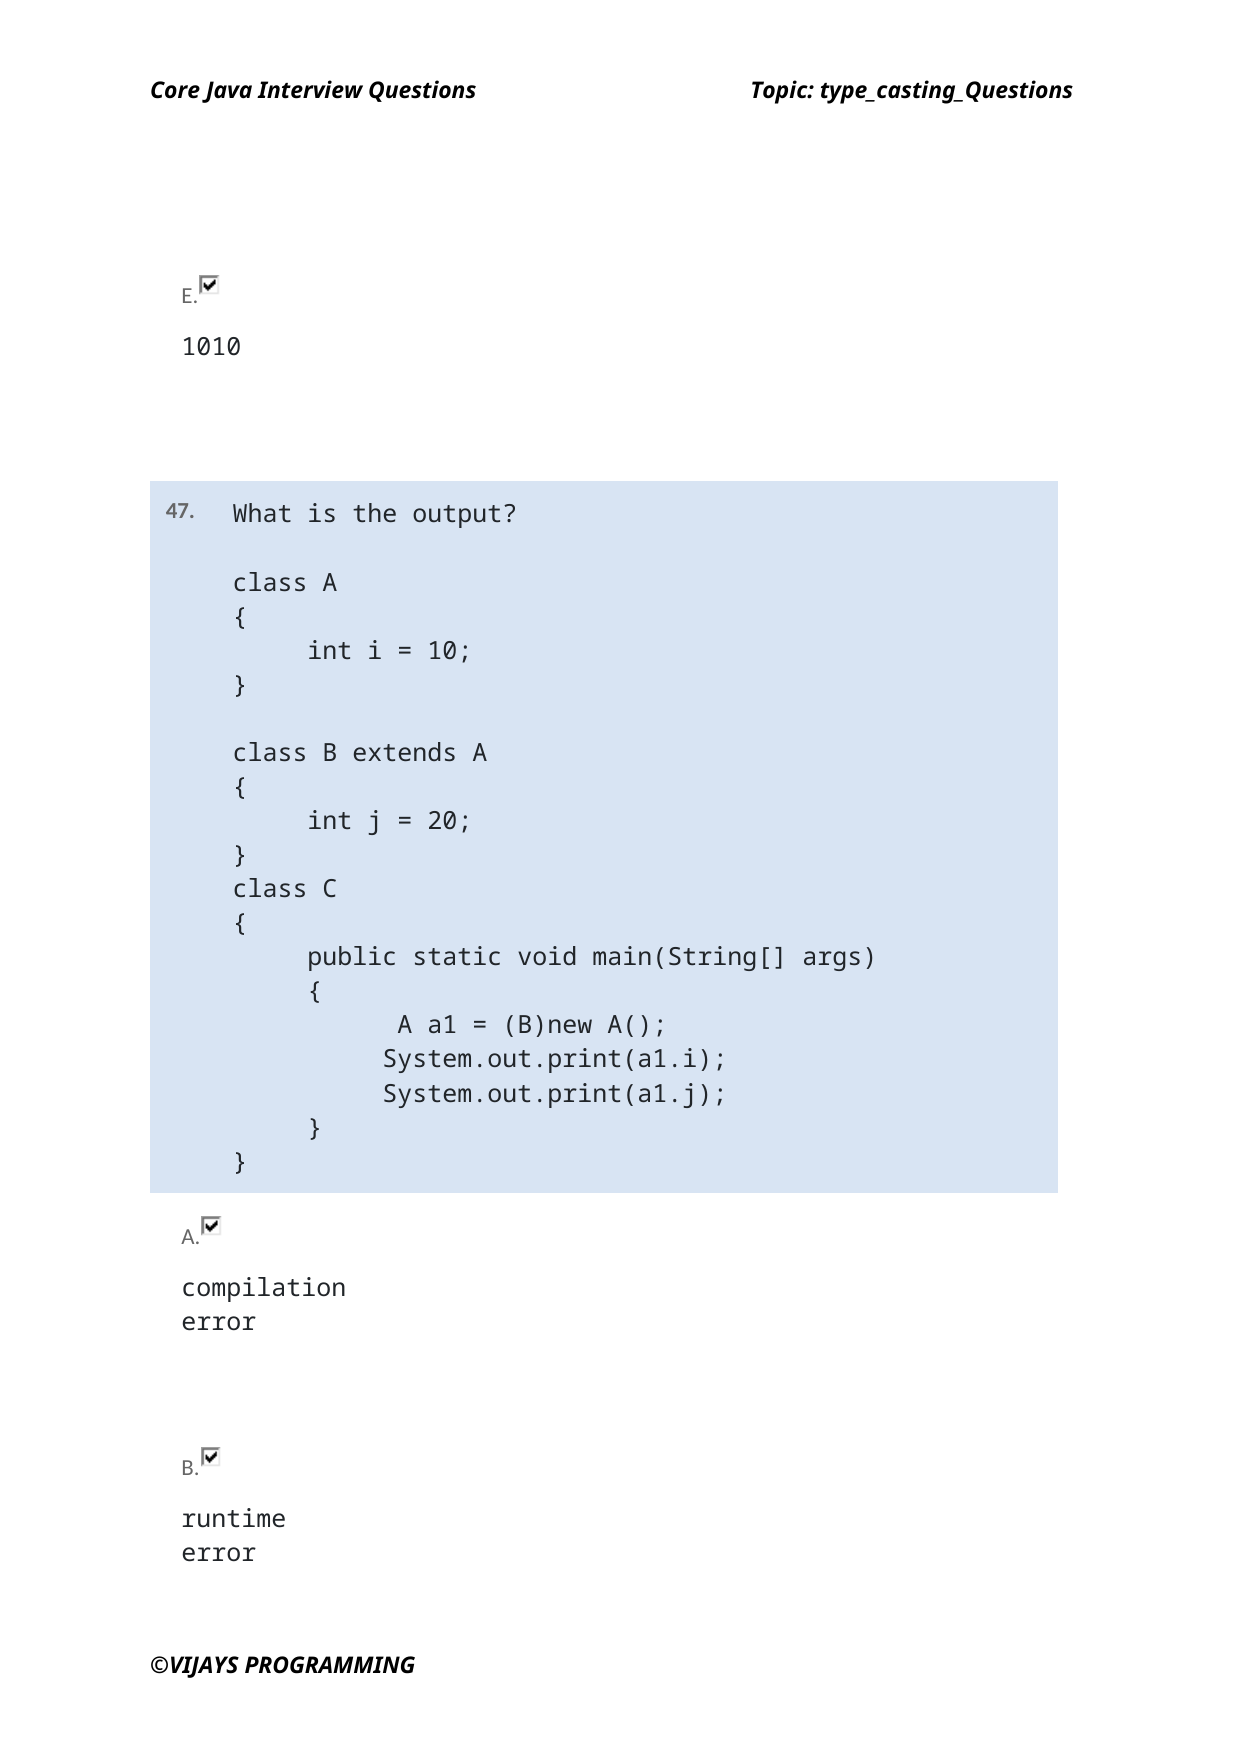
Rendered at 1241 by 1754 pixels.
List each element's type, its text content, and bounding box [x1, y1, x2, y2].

table_header 47. [150, 481, 217, 1193]
table_cell [150, 150, 1090, 480]
table_cell [150, 1193, 1090, 1584]
table_header What is the output? class A { int i = 10; } class B extends A { int j = 20; } class C { public static void main(String[] args) { A a1 = (B)new A(); System.out.print(a1.i); System.out.print(a1.j); } } [217, 481, 1058, 1193]
table_header A. compilation error [181, 1209, 429, 1439]
table_header B. runtime error [181, 1440, 374, 1568]
table_header [1058, 481, 1090, 1193]
table_header E. 1010 [181, 268, 250, 465]
table_header [181, 166, 264, 268]
